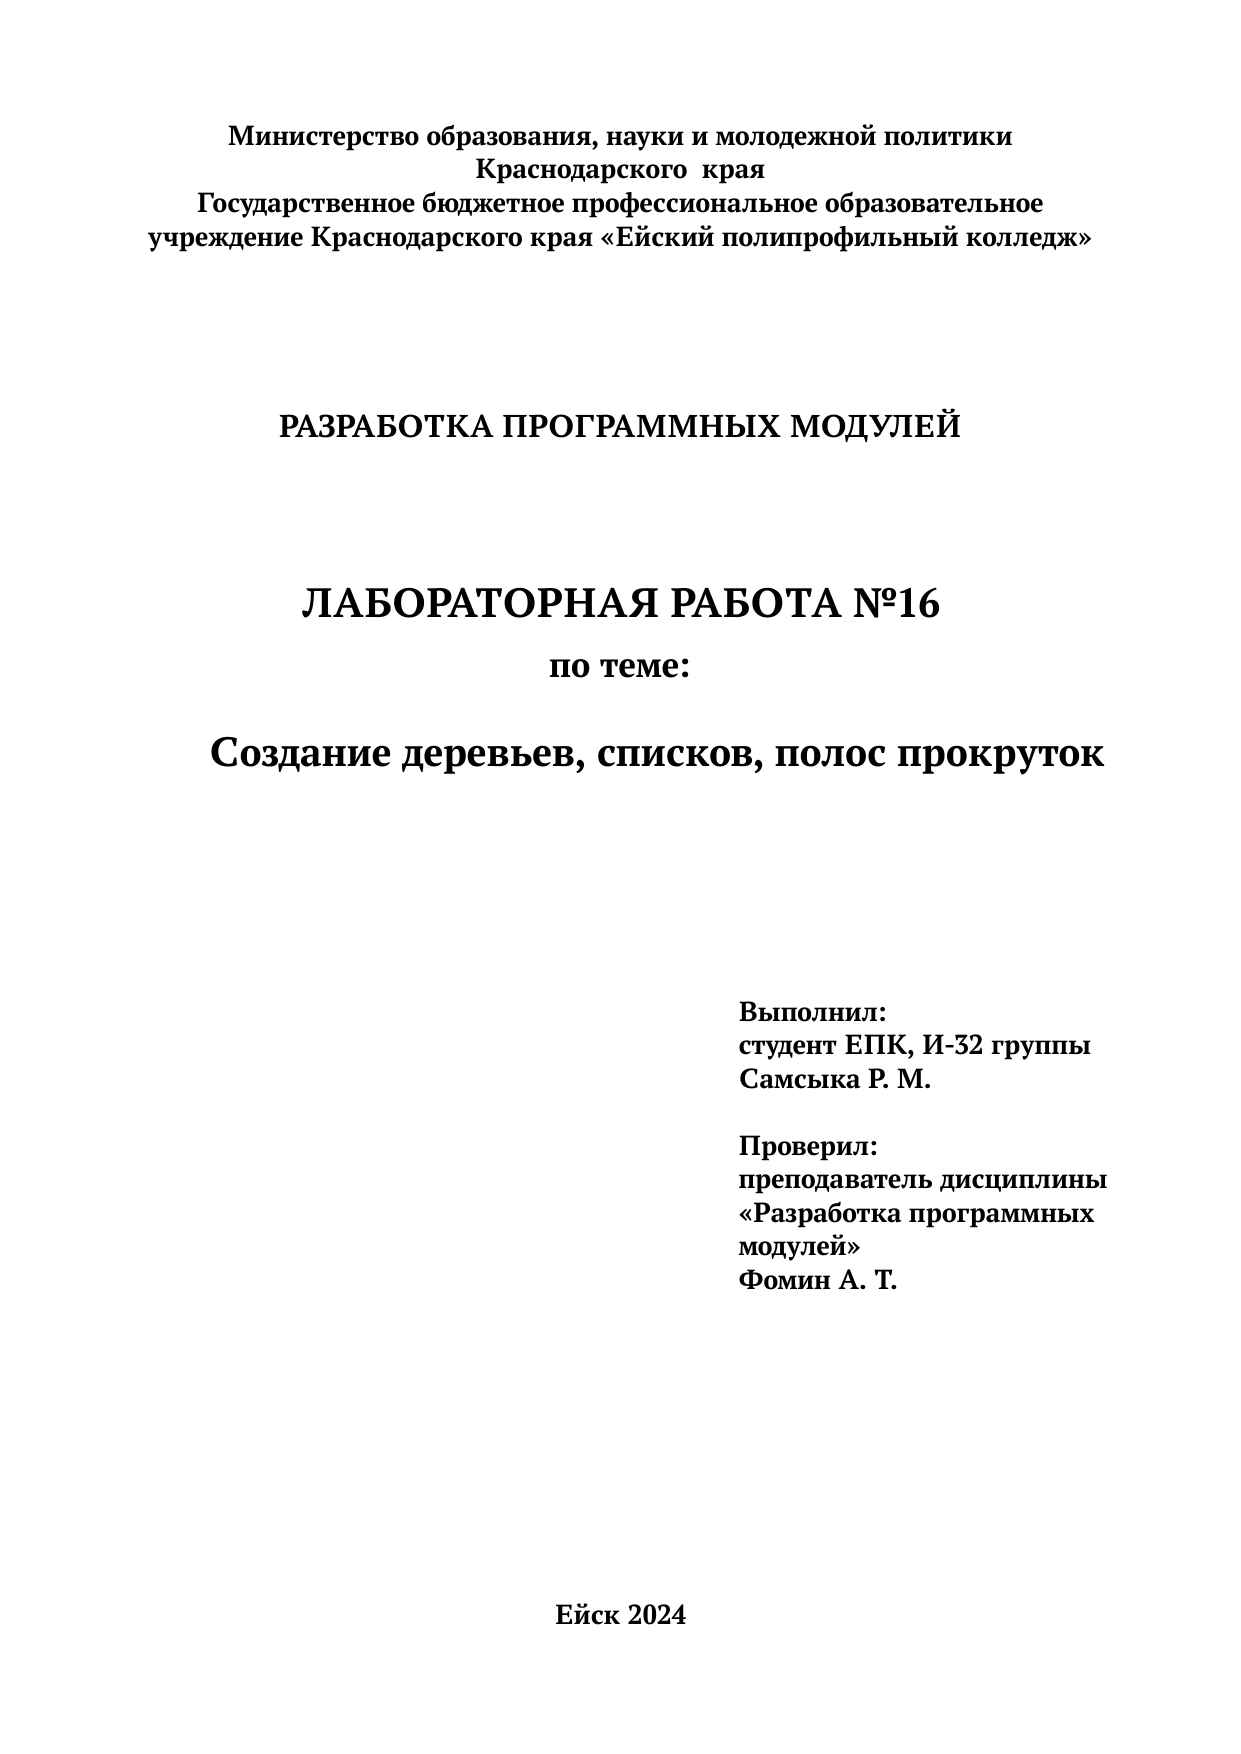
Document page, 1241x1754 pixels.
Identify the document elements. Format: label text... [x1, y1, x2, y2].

text Фомин А. Т. [738, 1262, 1122, 1296]
text Самсыка Р. М. [738, 1061, 1122, 1094]
text Министерство образования, науки и молодежной политики [118, 118, 1122, 152]
text студент ЕПК, И-32 группы [738, 1027, 1122, 1061]
subtitle Создание деревьев, списков, полос прокруток [192, 726, 1122, 776]
text РАЗРАБОТКА ПРОГРАММНЫХ МОДУЛЕЙ [118, 406, 1122, 445]
text Выполнил: [738, 994, 1122, 1027]
text преподаватель дисциплины «Разработка программных модулей» [738, 1161, 1122, 1262]
text по теме: [118, 642, 1122, 686]
text Государственное бюджетное профессиональное образовательное учреждение Краснодарского края «Ейский полипрофильный колледж» [118, 185, 1122, 252]
text Краснодарского края [118, 152, 1122, 185]
text Ейск 2024 [118, 1597, 1122, 1631]
text ЛАБОРАТОРНАЯ РАБОТА №16 [118, 577, 1122, 627]
text Проверил: [738, 1128, 1122, 1161]
